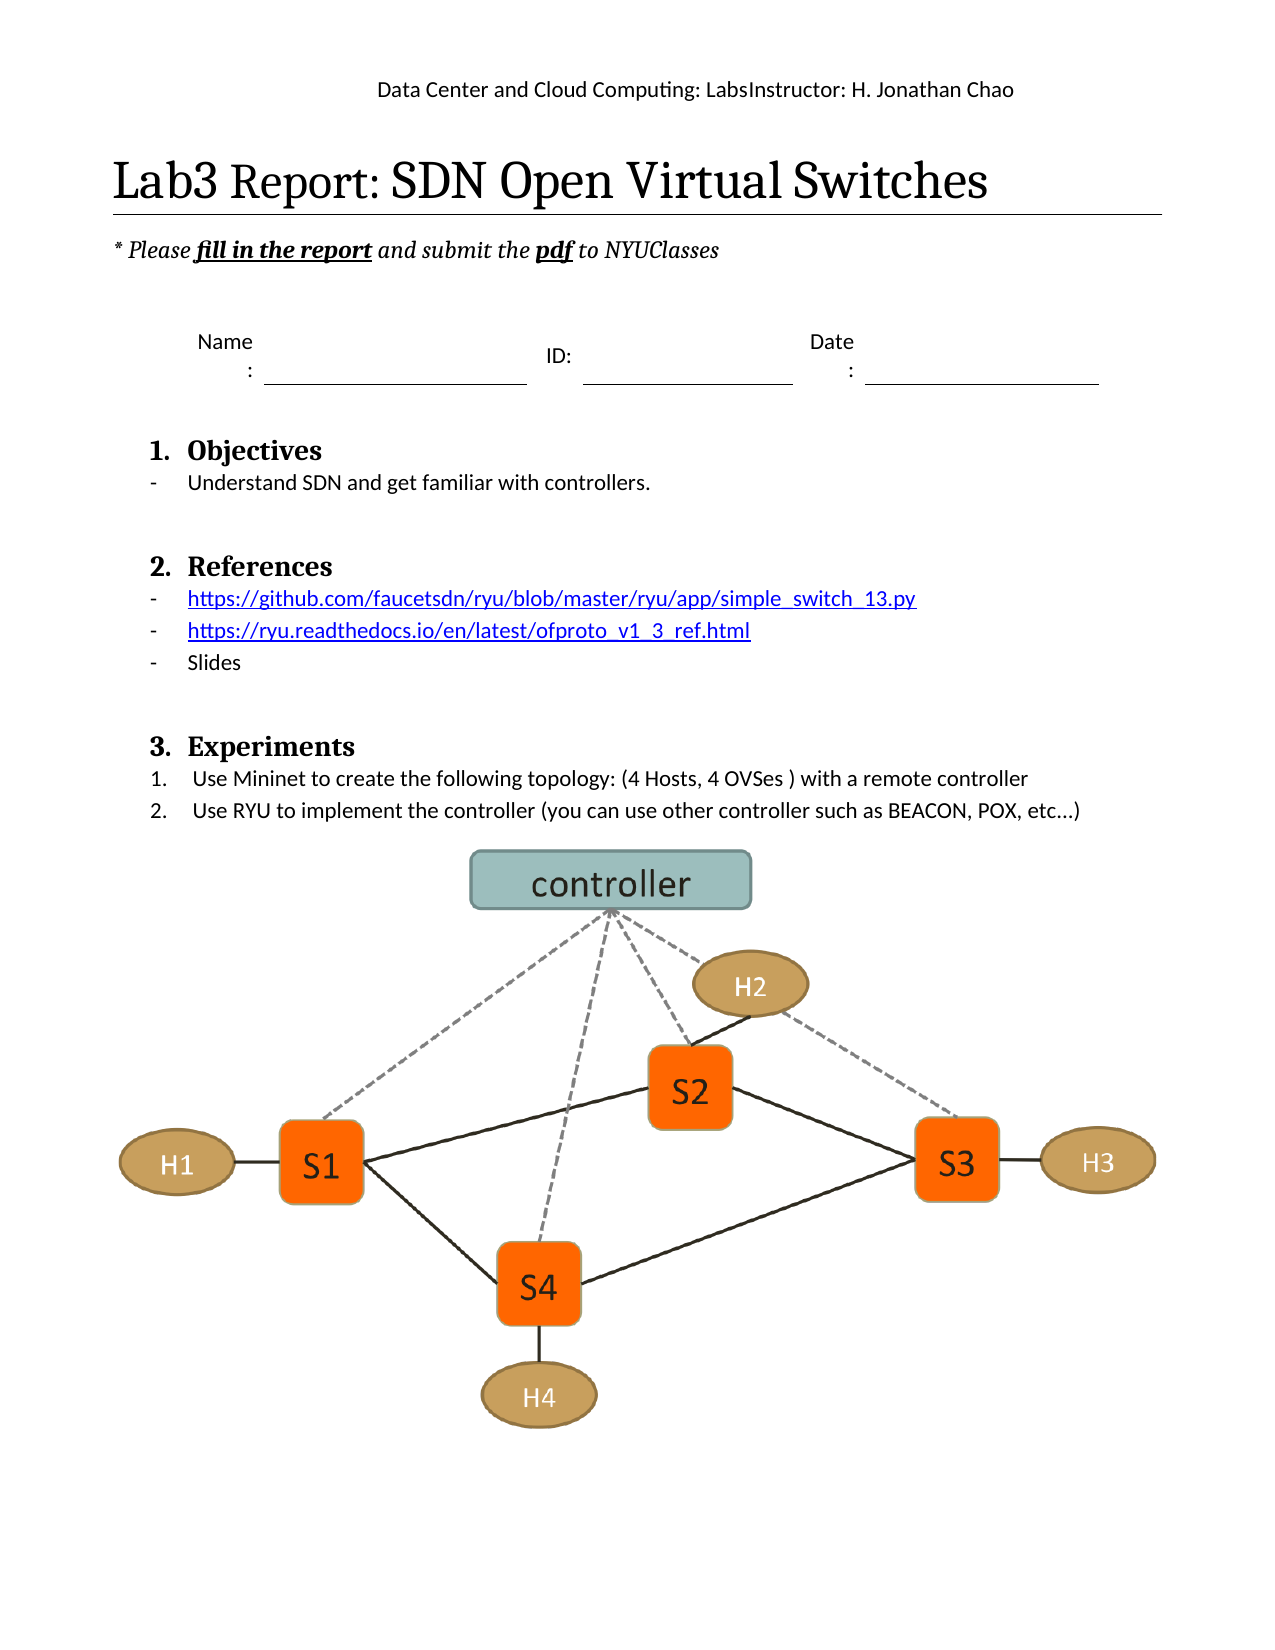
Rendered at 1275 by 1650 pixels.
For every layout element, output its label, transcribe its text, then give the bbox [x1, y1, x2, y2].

list Understand SDN and get familiar with controllers. [150, 468, 1162, 496]
list Slides [150, 648, 1162, 676]
subtitle * Please fill in the report and submit the pdf to NYUClasses [112, 236, 1162, 265]
subtitle Objectives [150, 434, 1162, 468]
subtitle Experiments [150, 730, 1162, 764]
list https://github.com/faucetsdn/ryu/blob/master/ryu/app/simple_switch_13.py [150, 584, 1162, 612]
list https://ryu.readthedocs.io/en/latest/ofproto_v1_3_ref.html [150, 616, 1162, 644]
table_header Date: [793, 328, 865, 383]
table_header [583, 328, 792, 383]
subtitle References [150, 550, 1162, 584]
table_header ID: [527, 328, 583, 383]
list Use Mininet to create the following topology: (4 Hosts, 4 OVSes ) with a remote controller [150, 764, 1162, 792]
list Use RYU to implement the controller (you can use other controller such as BEACON, POX, etc...) [150, 796, 1162, 824]
table_header [264, 328, 527, 383]
table_header Name: [180, 328, 264, 383]
title Lab3 Report: SDN Open Virtual Switches [112, 150, 1162, 215]
table_header [865, 328, 1099, 383]
picture [118, 849, 1157, 1429]
